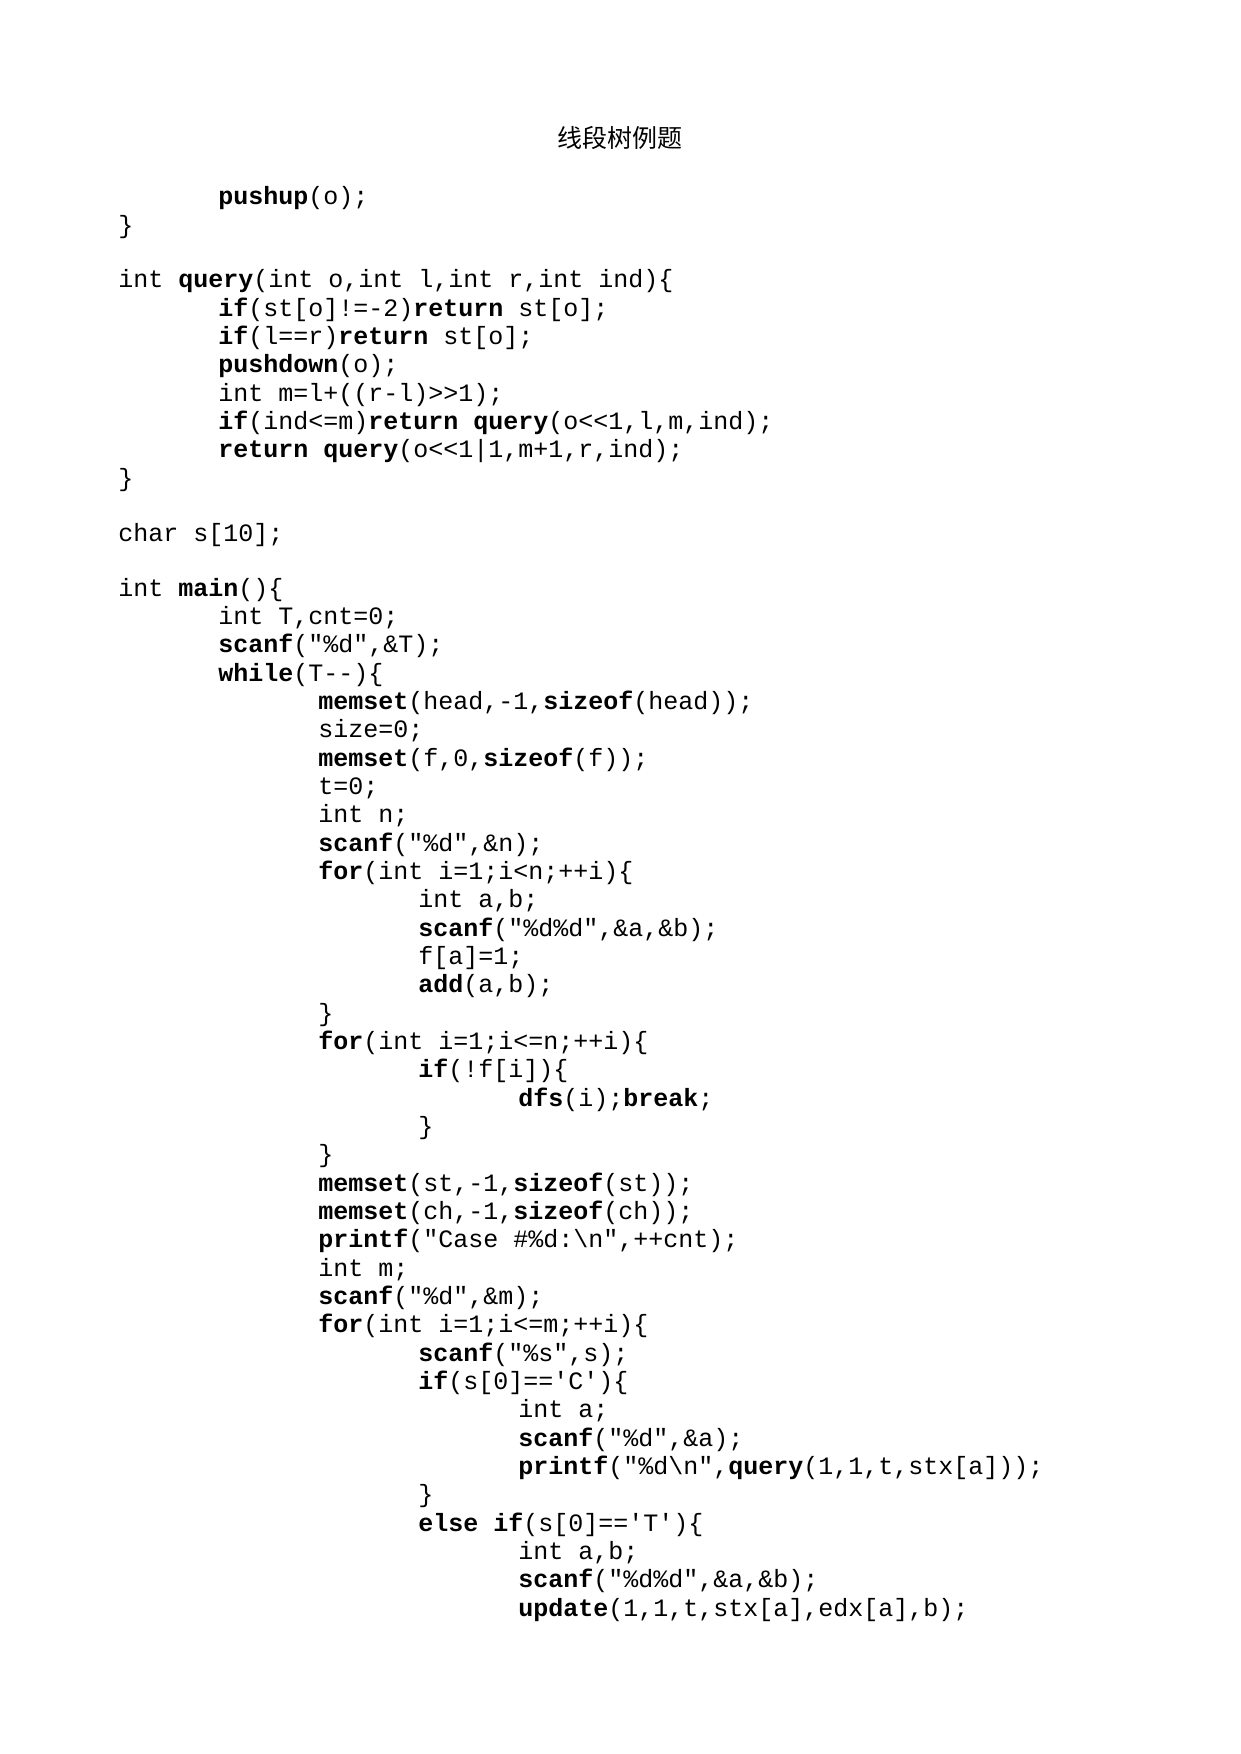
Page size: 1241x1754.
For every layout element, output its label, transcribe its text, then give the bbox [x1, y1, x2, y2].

text scanf("%d%d",&a,&b); [118, 1567, 1122, 1595]
text memset(head,-1,sizeof(head)); [118, 688, 1122, 717]
text memset(st,-1,sizeof(st)); [118, 1170, 1122, 1198]
text scanf("%d",&n); [118, 830, 1122, 858]
text } [118, 1000, 1122, 1028]
text } [118, 1113, 1122, 1142]
text if(ind<=m)return query(o<<1,l,m,ind); [118, 409, 1122, 437]
text update(1,1,t,stx[a],edx[a],b); [118, 1595, 1122, 1623]
text printf("%d\n",query(1,1,t,stx[a])); [118, 1453, 1122, 1482]
text scanf("%d",&T); [118, 632, 1122, 660]
text } [118, 212, 1122, 241]
text memset(f,0,sizeof(f)); [118, 745, 1122, 773]
text } [118, 1142, 1122, 1170]
text char s[10]; [118, 520, 1122, 549]
text int T,cnt=0; [118, 603, 1122, 632]
text } [118, 1482, 1122, 1510]
text scanf("%d",&a); [118, 1425, 1122, 1453]
text while(T--){ [118, 660, 1122, 688]
text memset(ch,-1,sizeof(ch)); [118, 1198, 1122, 1227]
text } [118, 465, 1122, 494]
text scanf("%d",&m); [118, 1283, 1122, 1312]
text int m=l+((r-l)>>1); [118, 380, 1122, 409]
text else if(s[0]=='T'){ [118, 1510, 1122, 1538]
text if(!f[i]){ [118, 1057, 1122, 1085]
text int a,b; [118, 1538, 1122, 1567]
text scanf("%d%d",&a,&b); [118, 915, 1122, 943]
text if(st[o]!=-2)return st[o]; [118, 295, 1122, 324]
text int a,b; [118, 887, 1122, 915]
text scanf("%s",s); [118, 1340, 1122, 1368]
text t=0; [118, 773, 1122, 802]
text return query(o<<1|1,m+1,r,ind); [118, 437, 1122, 465]
text int main(){ [118, 575, 1122, 603]
text dfs(i);break; [118, 1085, 1122, 1113]
text int query(int o,int l,int r,int ind){ [118, 267, 1122, 295]
text if(l==r)return st[o]; [118, 324, 1122, 352]
text printf("Case #%d:\n",++cnt); [118, 1227, 1122, 1255]
text for(int i=1;i<=n;++i){ [118, 1028, 1122, 1057]
text for(int i=1;i<n;++i){ [118, 858, 1122, 887]
text int m; [118, 1255, 1122, 1283]
text size=0; [118, 717, 1122, 745]
text int a; [118, 1397, 1122, 1425]
text pushup(o); [118, 184, 1122, 212]
text pushdown(o); [118, 352, 1122, 380]
text if(s[0]=='C'){ [118, 1368, 1122, 1397]
text int n; [118, 802, 1122, 830]
text for(int i=1;i<=m;++i){ [118, 1312, 1122, 1340]
text f[a]=1; [118, 943, 1122, 972]
text add(a,b); [118, 972, 1122, 1000]
